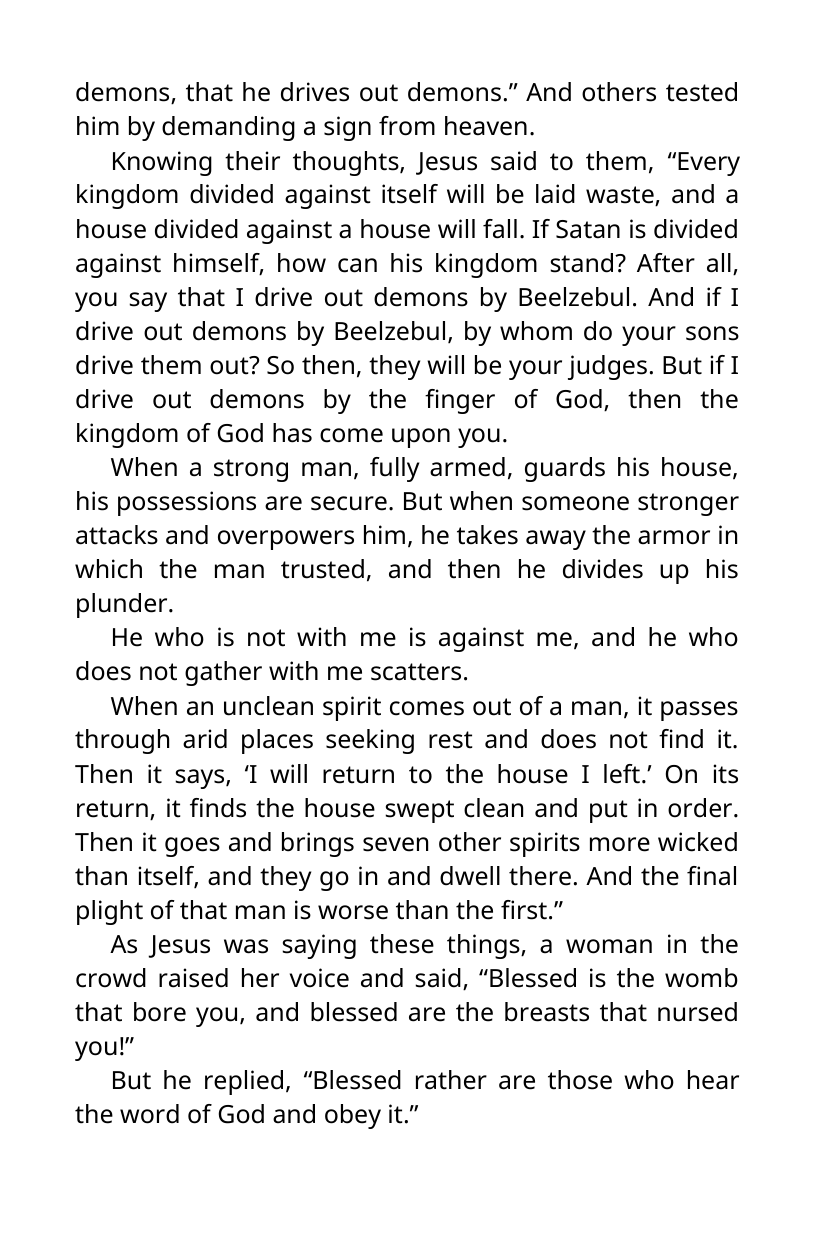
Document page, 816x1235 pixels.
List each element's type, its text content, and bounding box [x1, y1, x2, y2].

text When a strong man, fully armed, guards his house, his possessions are secure. But when someone stronger attacks and overpowers him, he takes away the armor in which the man trusted, and then he divides up his plunder. [75, 450, 740, 620]
text demons, that he drives out demons.” And others tested him by demanding a sign from heaven. [75, 75, 740, 143]
text As Jesus was saying these things, a woman in the crowd raised her voice and said, “Blessed is the womb that bore you, and blessed are the breasts that nursed you!” [75, 927, 740, 1063]
text When an unclean spirit comes out of a man, it passes through arid places seeking rest and does not find it. Then it says, ‘I will return to the house I left.’ On its return, it finds the house swept clean and put in order. Then it goes and brings seven other spirits more wicked than itself, and they go in and dwell there. And the final plight of that man is worse than the first.” [75, 688, 740, 927]
text But he replied, “Blessed rather are those who hear the word of God and obey it.” [75, 1063, 740, 1131]
text He who is not with me is against me, and he who does not gather with me scatters. [75, 620, 740, 688]
text Knowing their thoughts, Jesus said to them, “Every kingdom divided against itself will be laid waste, and a house divided against a house will fall. If Satan is divided against himself, how can his kingdom stand? After all, you say that I drive out demons by Beelzebul. And if I drive out demons by Beelzebul, by whom do your sons drive them out? So then, they will be your judges. But if I drive out demons by the finger of God, then the kingdom of God has come upon you. [75, 143, 740, 450]
